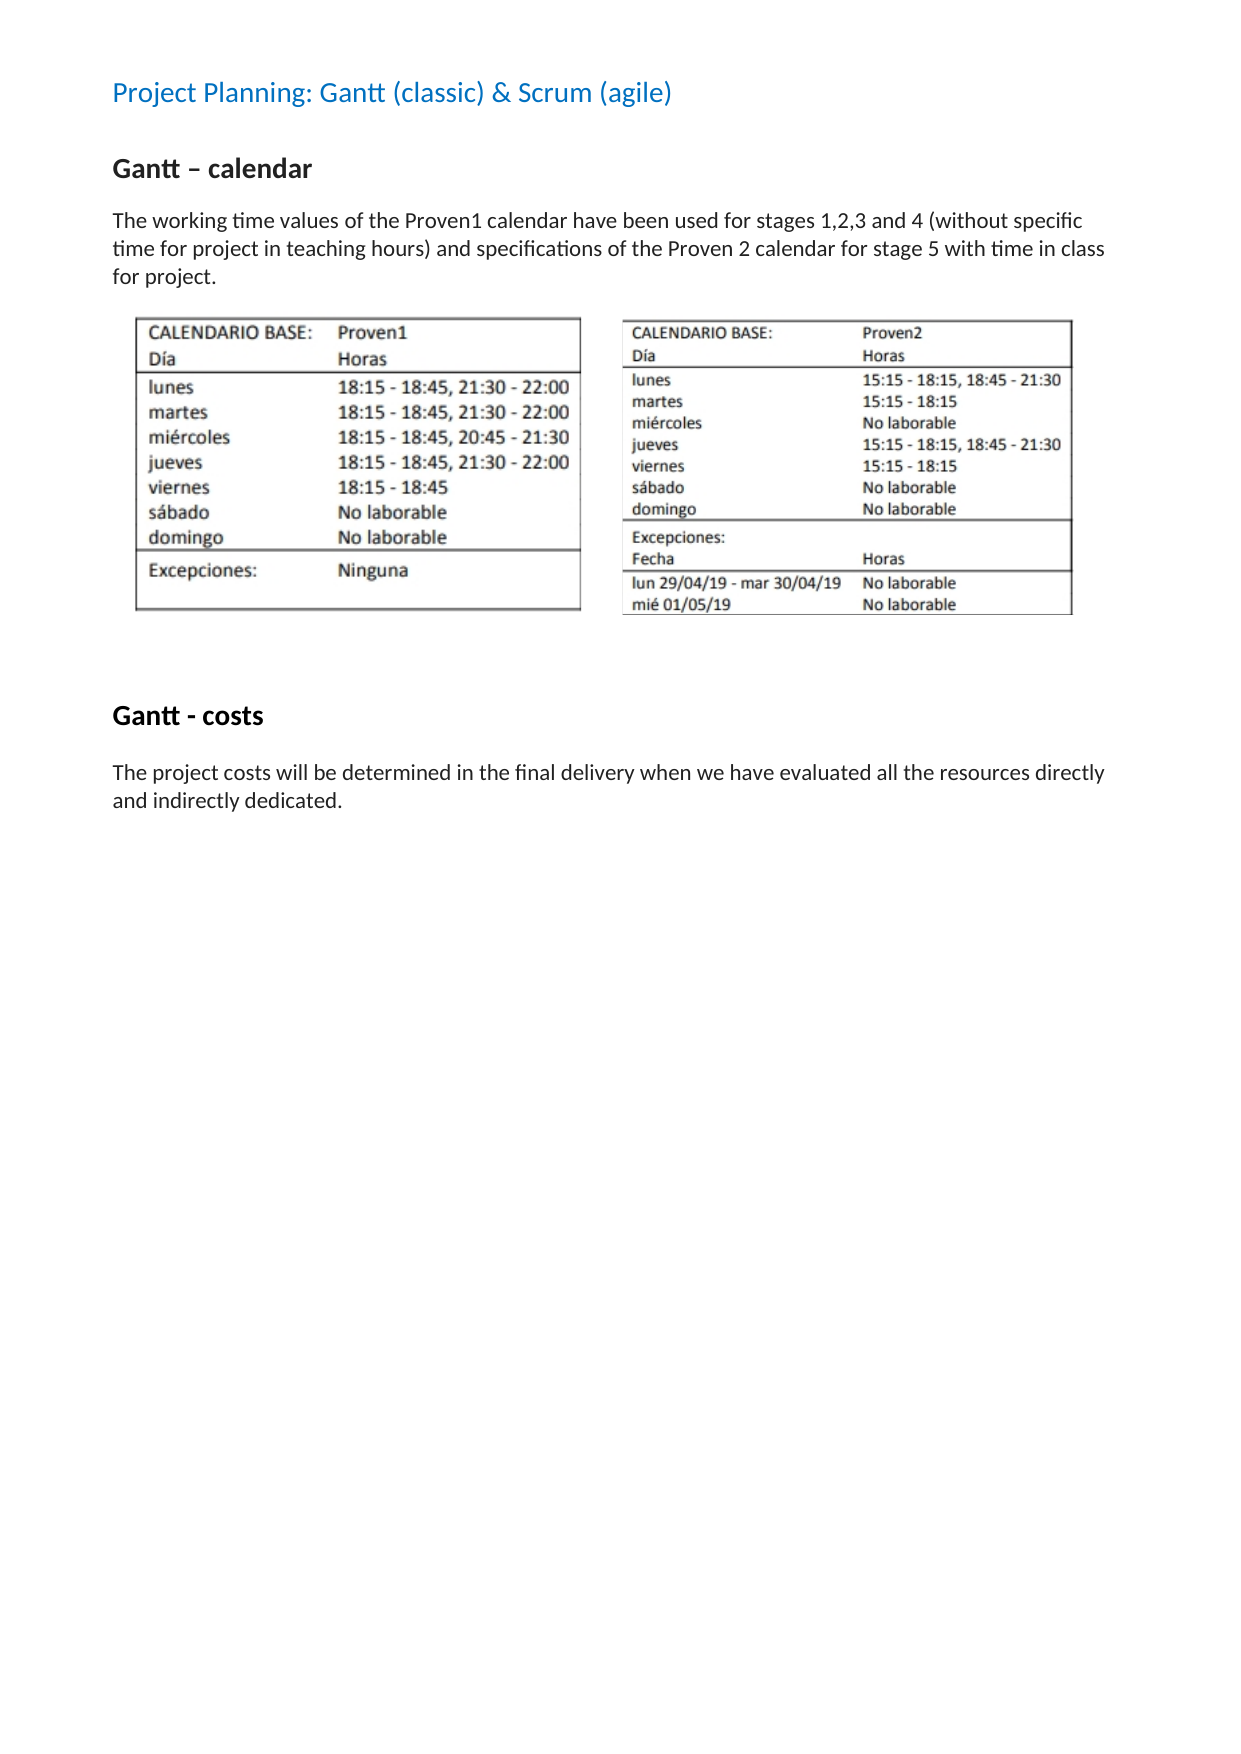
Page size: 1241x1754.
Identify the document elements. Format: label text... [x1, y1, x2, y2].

picture [153, 311, 583, 627]
text The project costs will be determined in the final delivery when we have evaluated all the resources directly and indirectly dedicated. [112, 758, 1128, 814]
text The working time values ​​of the Proven1 calendar have been used for stages 1,2,3 and 4 (without specific time for project in teaching hours) and specifications of the Proven 2 calendar for stage 5 with time in class for project. [112, 206, 1128, 291]
picture [640, 314, 1082, 617]
text Gantt – calendar [112, 150, 1128, 186]
text Gantt - costs [112, 697, 1128, 732]
